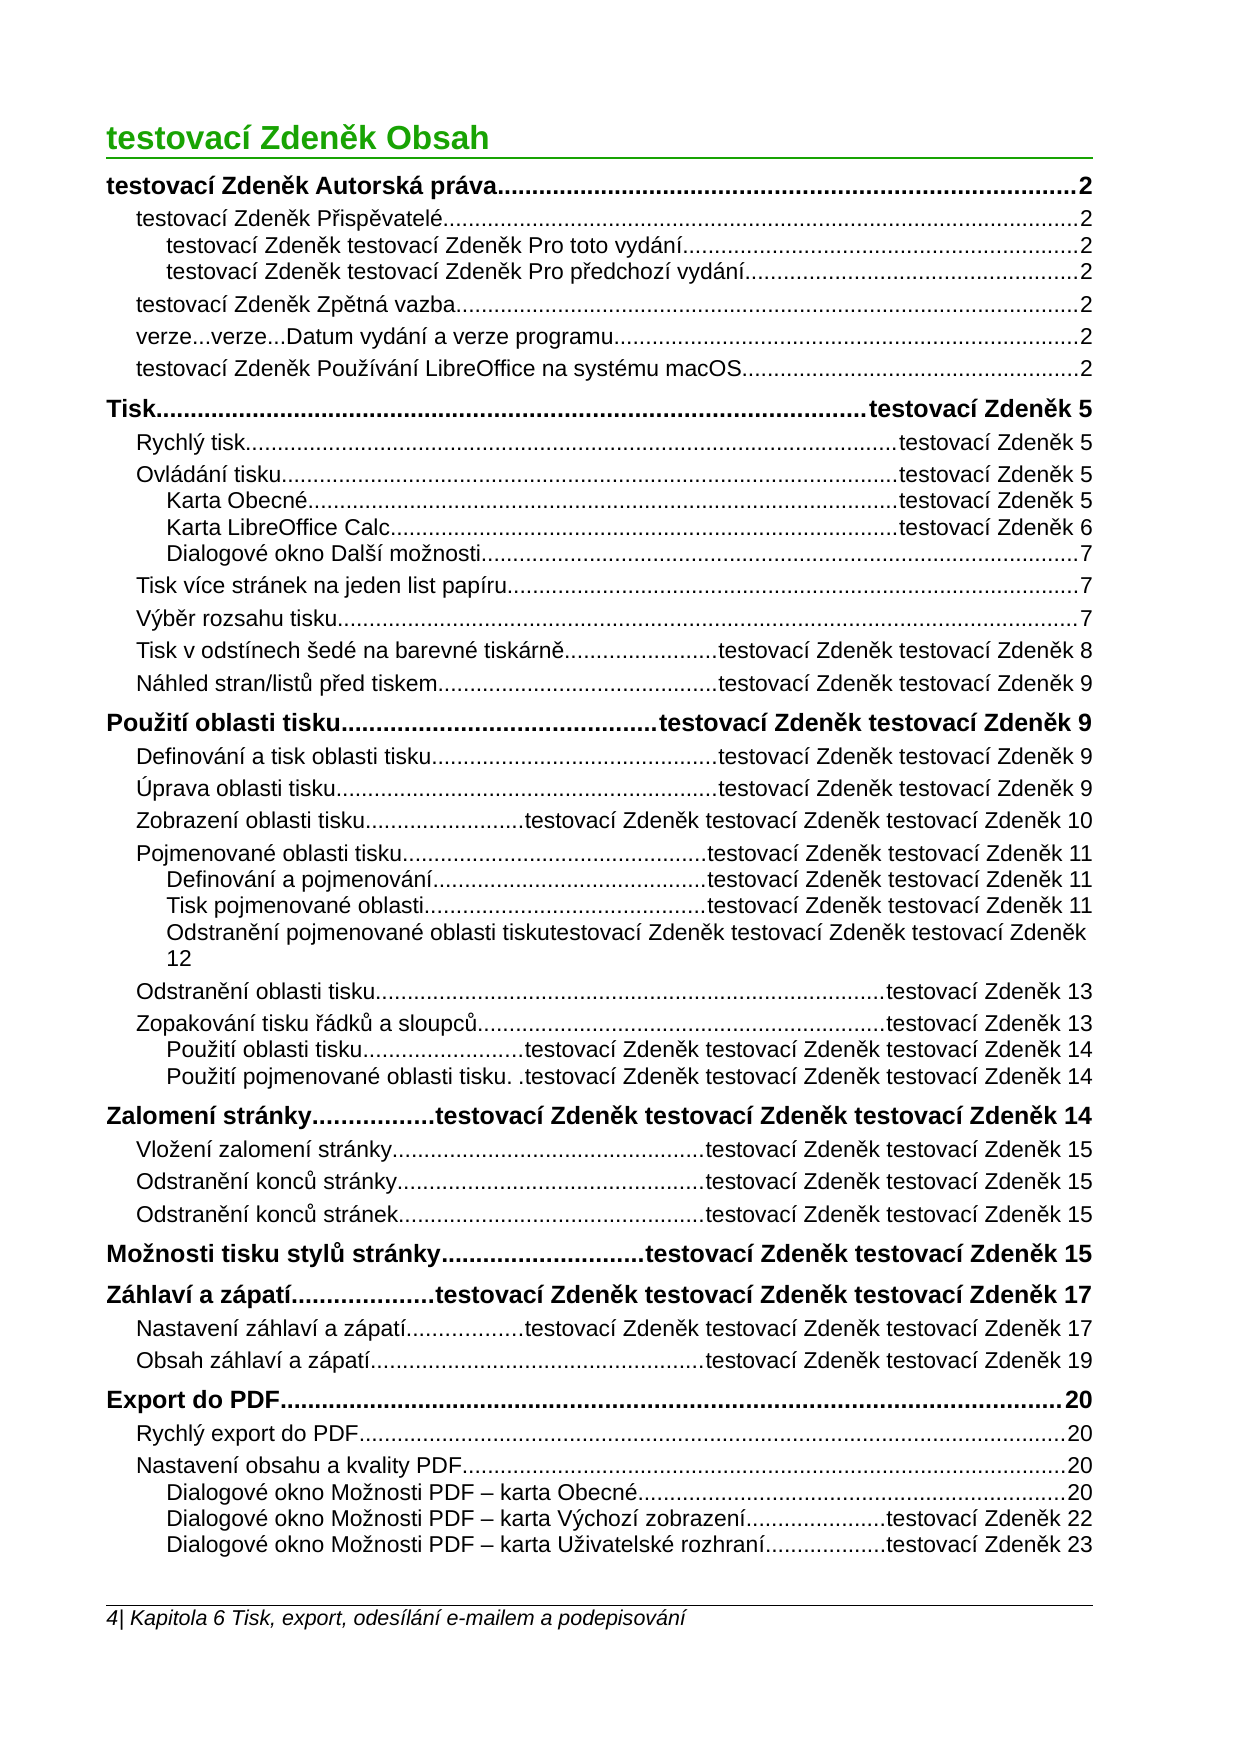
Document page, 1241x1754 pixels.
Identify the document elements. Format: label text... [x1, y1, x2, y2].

text Karta LibreOffice Calc testovací Zdeněk 6 [166, 513, 1093, 540]
text Použití oblasti tisku testovací Zdeněk testovací Zdeněk 9 [106, 708, 1093, 737]
text Definování a pojmenování testovací Zdeněk testovací Zdeněk 11 [166, 866, 1093, 892]
text testovací Zdeněk Zpětná vazba 2 [136, 291, 1093, 317]
text Zalomení stránky testovací Zdeněk testovací Zdeněk testovací Zdeněk 14 [106, 1101, 1093, 1130]
text Nastavení obsahu a kvality PDF 20 [136, 1452, 1093, 1479]
text Odstranění oblasti tisku testovací Zdeněk 13 [136, 978, 1093, 1004]
text Odstranění pojmenované oblasti tisku testovací Zdeněk testovací Zdeněk testovací Zdeněk 12 [166, 919, 1093, 972]
text Odstranění konců stránek testovací Zdeněk testovací Zdeněk 15 [136, 1201, 1093, 1227]
text Tisk testovací Zdeněk 5 [106, 394, 1093, 422]
text testovací Zdeněk testovací Zdeněk Pro toto vydání 2 [166, 232, 1093, 258]
text Tisk v odstínech šedé na barevné tiskárně testovací Zdeněk testovací Zdeněk 8 [136, 637, 1093, 663]
text Možnosti tisku stylů stránky testovací Zdeněk testovací Zdeněk 15 [106, 1239, 1093, 1268]
text Definování a tisk oblasti tisku testovací Zdeněk testovací Zdeněk 9 [136, 743, 1093, 769]
text Tisk více stránek na jeden list papíru 7 [136, 572, 1093, 599]
text Použití pojmenované oblasti tisku testovací Zdeněk testovací Zdeněk testovací Zdeněk 14 [166, 1063, 1093, 1089]
text Zopakování tisku řádků a sloupců testovací Zdeněk 13 [136, 1010, 1093, 1036]
text Dialogové okno Možnosti PDF – karta Výchozí zobrazení testovací Zdeněk 22 [166, 1505, 1093, 1531]
text Úprava oblasti tisku testovací Zdeněk testovací Zdeněk 9 [136, 775, 1093, 801]
text Záhlaví a zápatí testovací Zdeněk testovací Zdeněk testovací Zdeněk 17 [106, 1280, 1093, 1308]
text Dialogové okno Další možnosti 7 [166, 540, 1093, 566]
subtitle testovací Zdeněk Obsah [106, 118, 1093, 157]
text testovací Zdeněk testovací Zdeněk Pro předchozí vydání 2 [166, 258, 1093, 284]
text Pojmenované oblasti tisku testovací Zdeněk testovací Zdeněk 11 [136, 840, 1093, 866]
text Vložení zalomení stránky testovací Zdeněk testovací Zdeněk 15 [136, 1136, 1093, 1162]
text Dialogové okno Možnosti PDF – karta Obecné 20 [166, 1479, 1093, 1505]
text Rychlý tisk testovací Zdeněk 5 [136, 428, 1093, 455]
text Odstranění konců stránky testovací Zdeněk testovací Zdeněk 15 [136, 1168, 1093, 1194]
text Export do PDF 20 [106, 1385, 1093, 1414]
text testovací Zdeněk Používání LibreOffice na systému macOS 2 [136, 355, 1093, 382]
text Obsah záhlaví a zápatí testovací Zdeněk testovací Zdeněk 19 [136, 1347, 1093, 1373]
text Dialogové okno Možnosti PDF – karta Uživatelské rozhraní testovací Zdeněk 23 [166, 1531, 1093, 1558]
text testovací Zdeněk Autorská práva 2 [106, 171, 1093, 199]
text Náhled stran/listů před tiskem testovací Zdeněk testovací Zdeněk 9 [136, 669, 1093, 696]
text Tisk pojmenované oblasti testovací Zdeněk testovací Zdeněk 11 [166, 892, 1093, 919]
text testovací Zdeněk Přispěvatelé 2 [136, 205, 1093, 232]
text Ovládání tisku testovací Zdeněk 5 [136, 461, 1093, 487]
text verze...verze...Datum vydání a verze programu 2 [136, 323, 1093, 349]
text Zobrazení oblasti tisku testovací Zdeněk testovací Zdeněk testovací Zdeněk 10 [136, 807, 1093, 834]
text Použití oblasti tisku testovací Zdeněk testovací Zdeněk testovací Zdeněk 14 [166, 1036, 1093, 1063]
text Karta Obecné testovací Zdeněk 5 [166, 487, 1093, 513]
text Výběr rozsahu tisku 7 [136, 605, 1093, 631]
text Nastavení záhlaví a zápatí testovací Zdeněk testovací Zdeněk testovací Zdeněk 17 [136, 1314, 1093, 1341]
text Rychlý export do PDF 20 [136, 1420, 1093, 1446]
